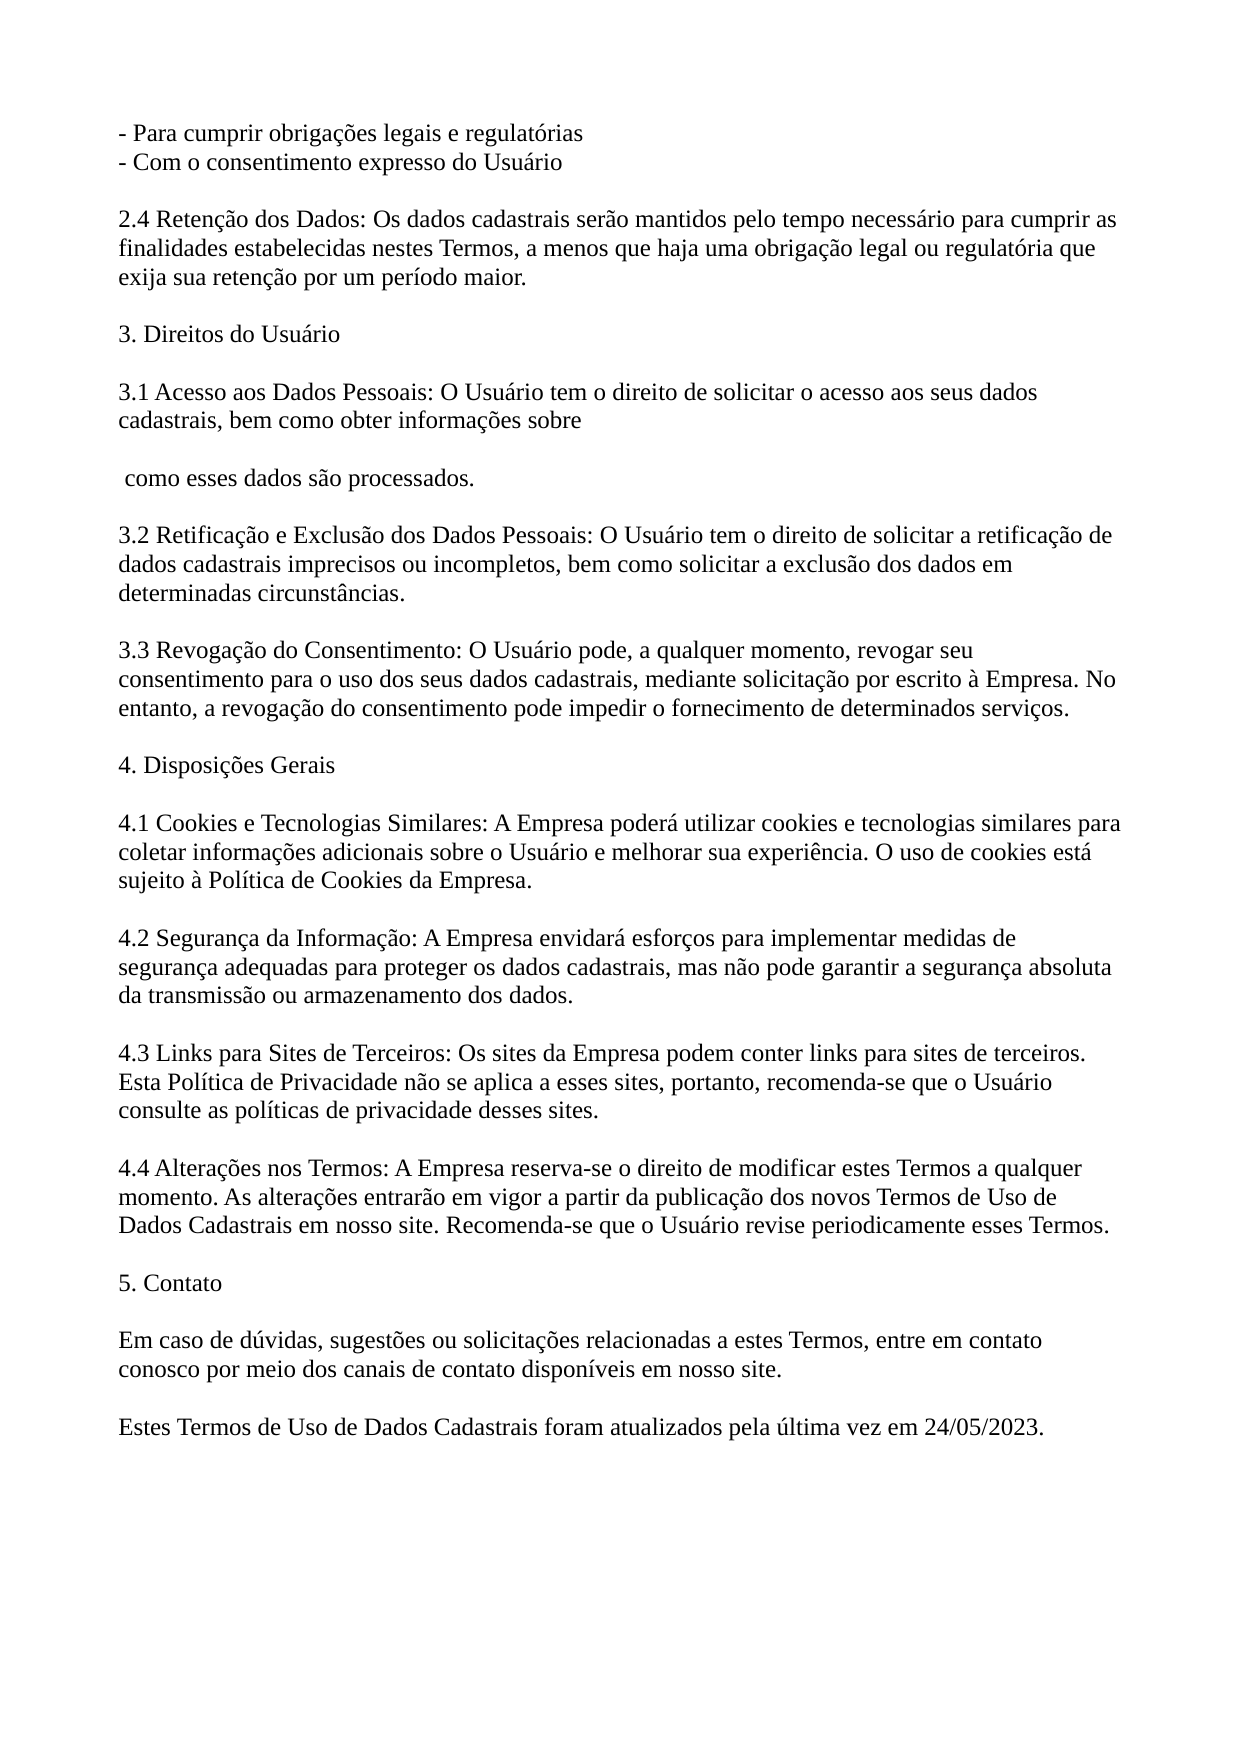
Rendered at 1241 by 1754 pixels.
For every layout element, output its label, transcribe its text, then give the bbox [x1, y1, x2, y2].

text 4.1 Cookies e Tecnologias Similares: A Empresa poderá utilizar cookies e tecnologias similares para coletar informações adicionais sobre o Usuário e melhorar sua experiência. O uso de cookies está sujeito à Política de Cookies da Empresa. [118, 808, 1122, 894]
text - Com o consentimento expresso do Usuário [118, 147, 1122, 176]
text 5. Contato [118, 1268, 1122, 1297]
text 4.4 Alterações nos Termos: A Empresa reserva-se o direito de modificar estes Termos a qualquer momento. As alterações entrarão em vigor a partir da publicação dos novos Termos de Uso de Dados Cadastrais em nosso site. Recomenda-se que o Usuário revise periodicamente esses Termos. [118, 1153, 1122, 1239]
text Estes Termos de Uso de Dados Cadastrais foram atualizados pela última vez em 24/05/2023. [118, 1412, 1122, 1441]
text 3. Direitos do Usuário [118, 319, 1122, 348]
text 4.2 Segurança da Informação: A Empresa envidará esforços para implementar medidas de segurança adequadas para proteger os dados cadastrais, mas não pode garantir a segurança absoluta da transmissão ou armazenamento dos dados. [118, 923, 1122, 1009]
text 4. Disposições Gerais [118, 751, 1122, 779]
text 3.1 Acesso aos Dados Pessoais: O Usuário tem o direito de solicitar o acesso aos seus dados cadastrais, bem como obter informações sobre [118, 377, 1122, 434]
text Em caso de dúvidas, sugestões ou solicitações relacionadas a estes Termos, entre em contato conosco por meio dos canais de contato disponíveis em nosso site. [118, 1326, 1122, 1383]
text 3.2 Retificação e Exclusão dos Dados Pessoais: O Usuário tem o direito de solicitar a retificação de dados cadastrais imprecisos ou incompletos, bem como solicitar a exclusão dos dados em determinadas circunstâncias. [118, 521, 1122, 607]
text - Para cumprir obrigações legais e regulatórias [118, 118, 1122, 147]
text 2.4 Retenção dos Dados: Os dados cadastrais serão mantidos pelo tempo necessário para cumprir as finalidades estabelecidas nestes Termos, a menos que haja uma obrigação legal ou regulatória que exija sua retenção por um período maior. [118, 204, 1122, 291]
text 4.3 Links para Sites de Terceiros: Os sites da Empresa podem conter links para sites de terceiros. Esta Política de Privacidade não se aplica a esses sites, portanto, recomenda-se que o Usuário consulte as políticas de privacidade desses sites. [118, 1038, 1122, 1124]
text 3.3 Revogação do Consentimento: O Usuário pode, a qualquer momento, revogar seu consentimento para o uso dos seus dados cadastrais, mediante solicitação por escrito à Empresa. No entanto, a revogação do consentimento pode impedir o fornecimento de determinados serviços. [118, 636, 1122, 722]
text como esses dados são processados. [118, 463, 1122, 492]
